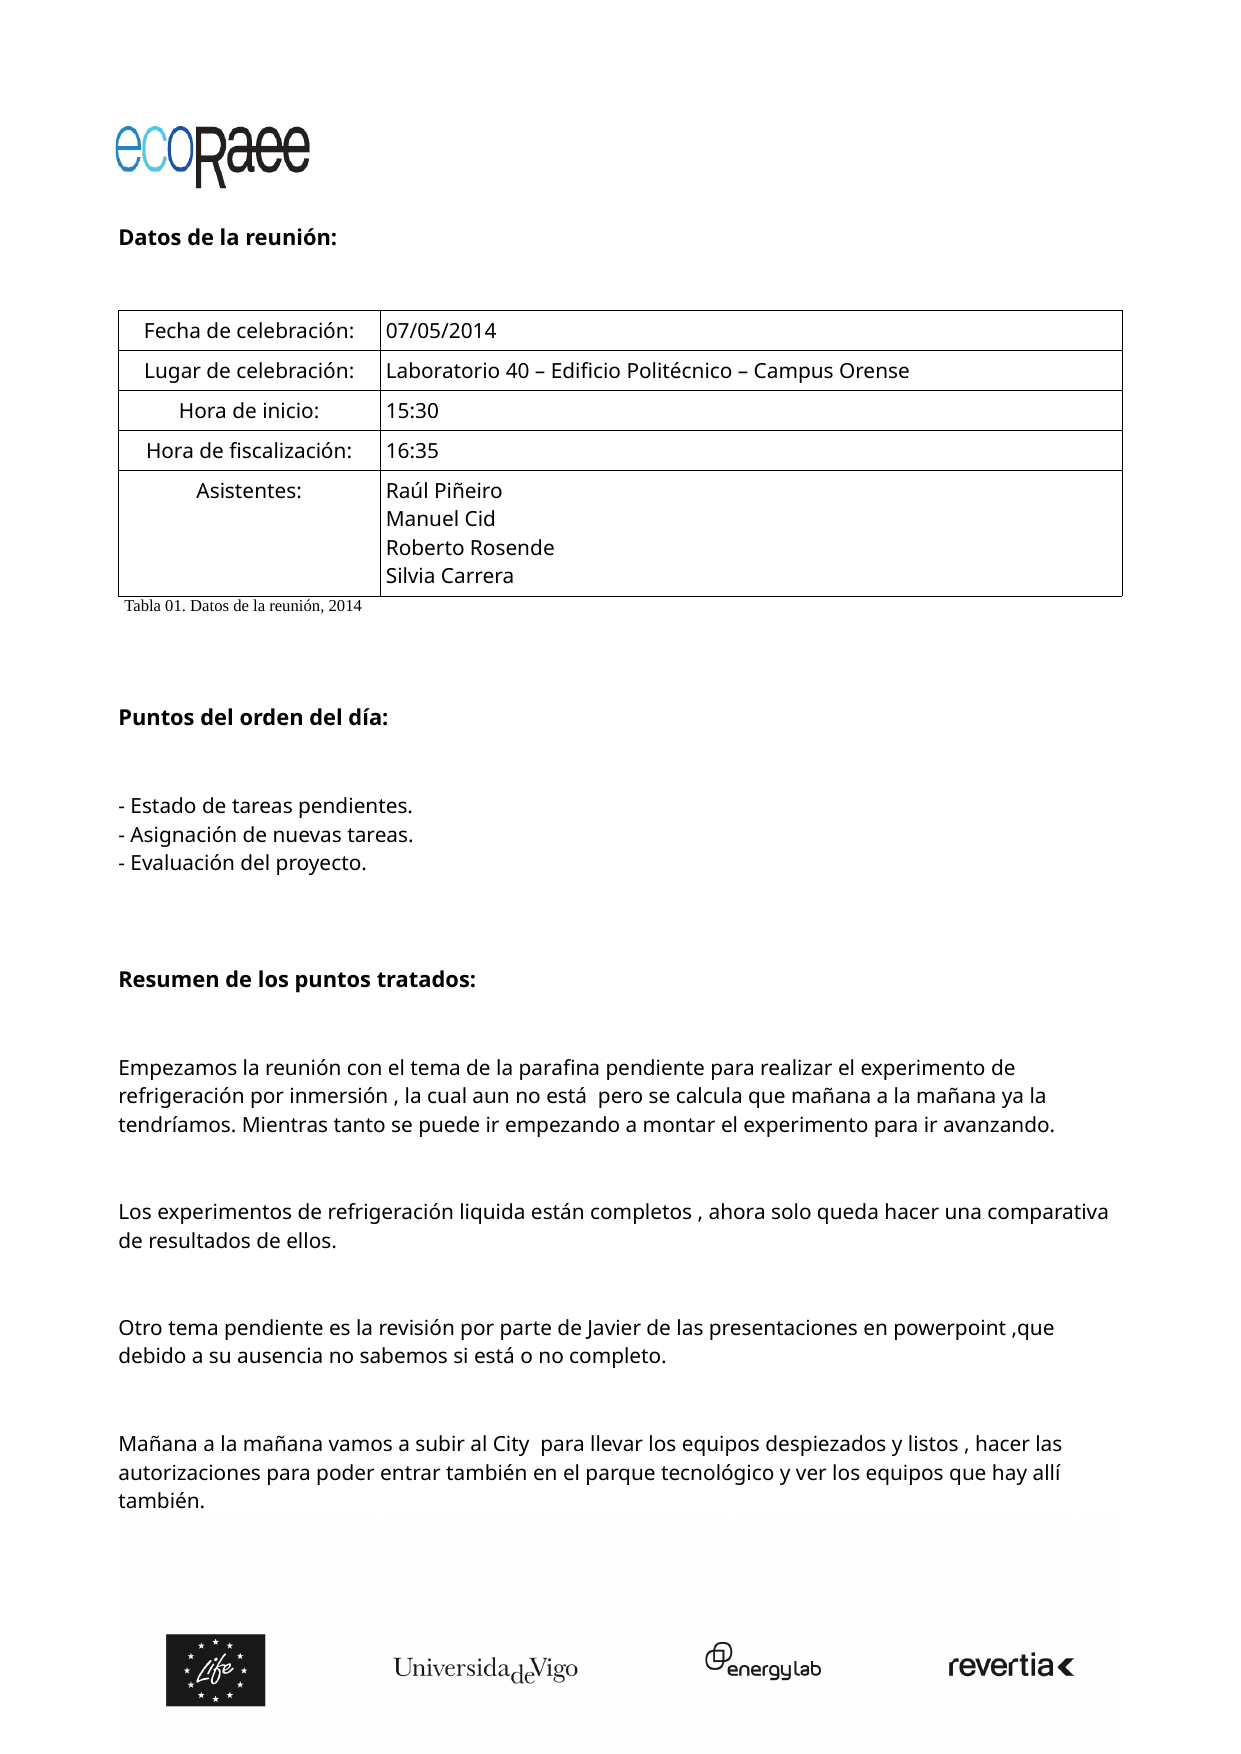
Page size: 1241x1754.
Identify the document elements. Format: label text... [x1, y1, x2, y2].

text Puntos del orden del día: [118, 702, 1122, 732]
table_header Fecha de celebración: [119, 311, 380, 350]
table_header 07/05/2014 [381, 311, 1122, 350]
text Empezamos la reunión con el tema de la parafina pendiente para realizar el experimento de refrigeración por inmersión , la cual aun no está pero se calcula que mañana a la mañana ya la tendríamos. Mientras tanto se puede ir empezando a montar el experimento para ir avanzando. [118, 1053, 1122, 1138]
text - Evaluación del proyecto. [118, 848, 1122, 877]
table_cell 15:30 [381, 391, 1122, 430]
table_cell Hora de inicio: [119, 391, 380, 430]
table_cell Raúl Piñeiro Manuel Cid Roberto Rosende Silvia Carrera [381, 471, 1122, 596]
table_cell Hora de fiscalización: [119, 431, 380, 470]
text Datos de la reunión: [118, 221, 1122, 251]
text - Asignación de nuevas tareas. [118, 820, 1122, 848]
text Tabla 01. Datos de la reunión, 2014 [124, 597, 1122, 615]
text Resumen de los puntos tratados: [118, 964, 1122, 994]
text - Estado de tareas pendientes. [118, 791, 1122, 820]
table_cell Lugar de celebración: [119, 351, 380, 390]
text Otro tema pendiente es la revisión por parte de Javier de las presentaciones en powerpoint ,que debido a su ausencia no sabemos si está o no completo. [118, 1313, 1122, 1370]
picture [118, 1514, 1123, 1754]
text Mañana a la mañana vamos a subir al City para llevar los equipos despiezados y listos , hacer las autorizaciones para poder entrar también en el parque tecnológico y ver los equipos que hay allí también. [118, 1429, 1122, 1514]
table_cell Asistentes: [119, 471, 380, 596]
table_cell Laboratorio 40 – Edificio Politécnico – Campus Orense [381, 351, 1122, 390]
table_cell 16:35 [381, 431, 1122, 470]
picture [114, 124, 311, 190]
text Los experimentos de refrigeración liquida están completos , ahora solo queda hacer una comparativa de resultados de ellos. [118, 1197, 1122, 1254]
